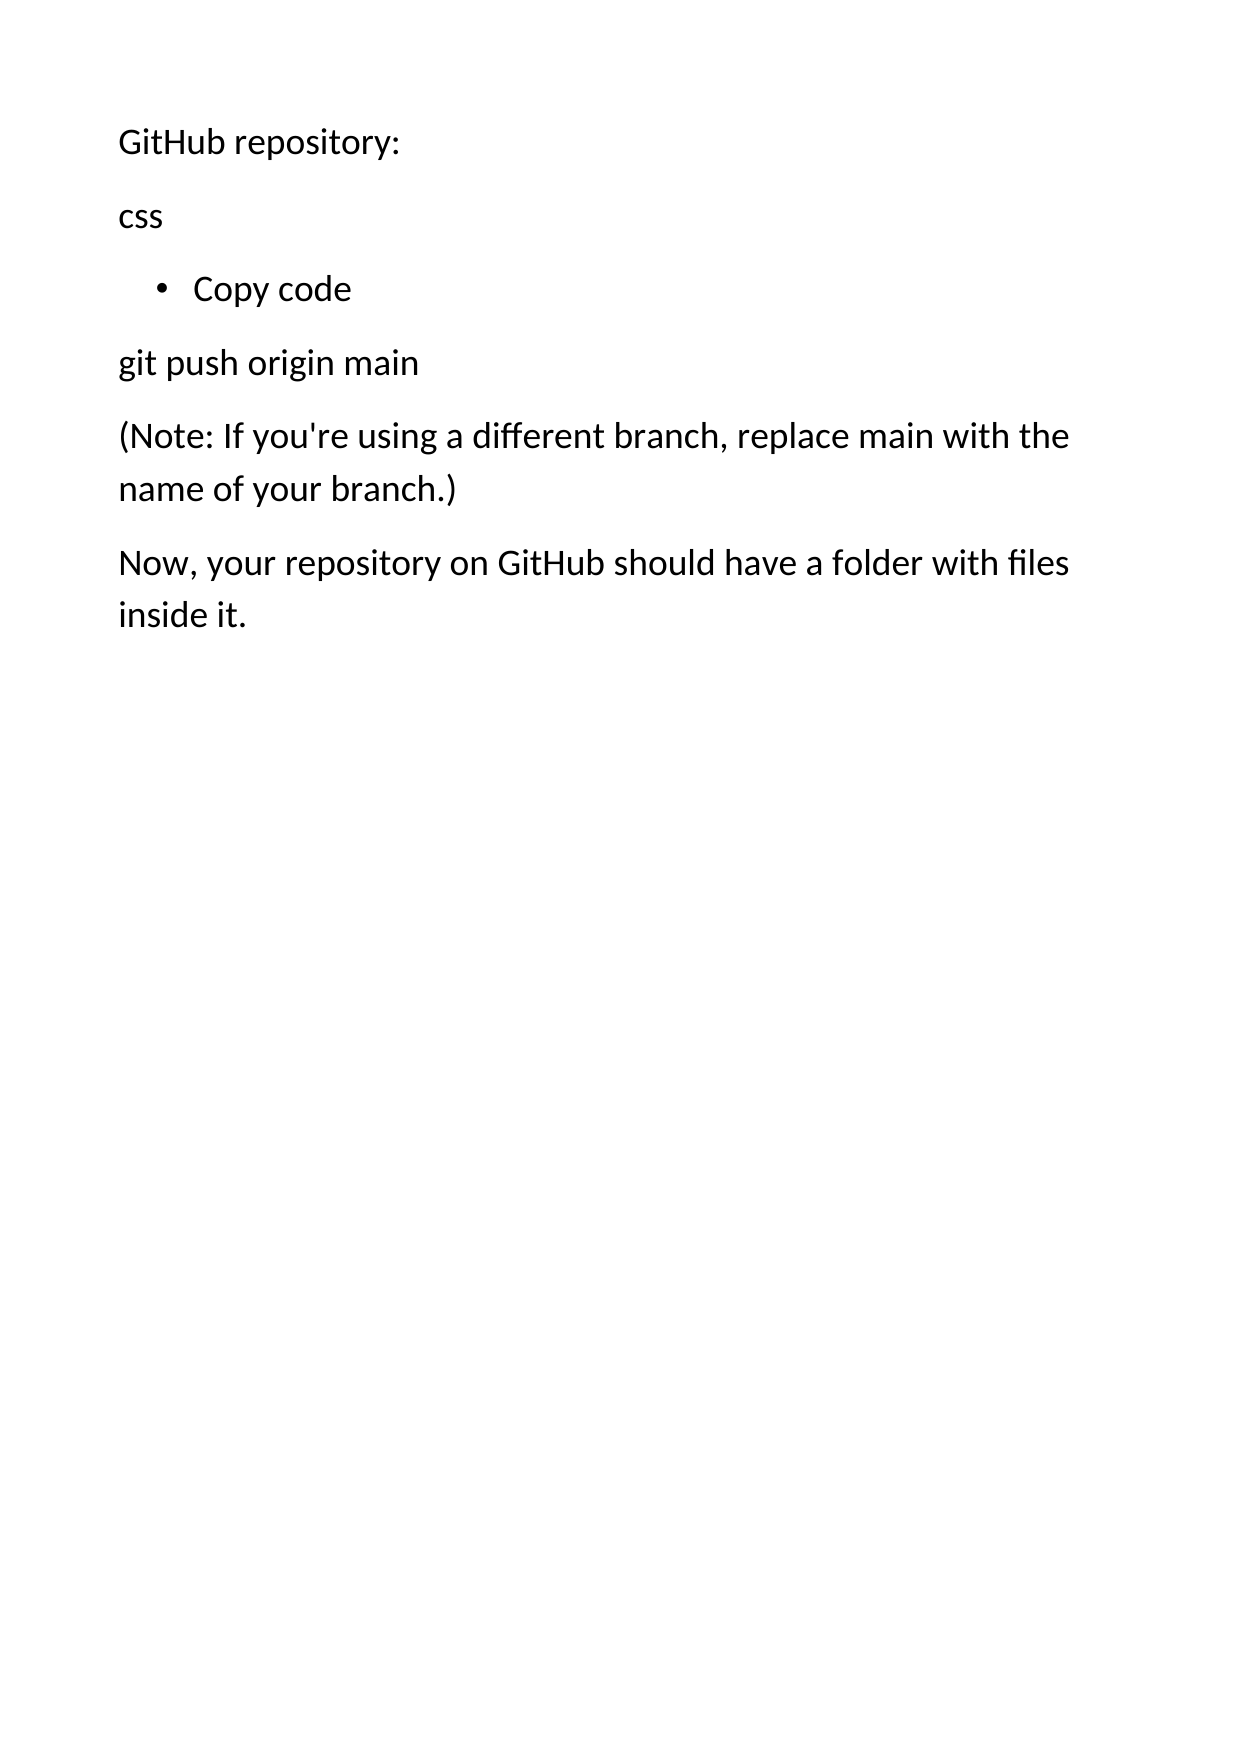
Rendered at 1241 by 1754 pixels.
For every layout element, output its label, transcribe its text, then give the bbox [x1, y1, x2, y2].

text Now, your repository on GitHub should have a folder with files inside it. [118, 538, 1122, 637]
text (Note: If you're using a different branch, replace main with the name of your branch.) [118, 412, 1122, 511]
text GitHub repository: [118, 118, 1122, 164]
text css [118, 192, 1122, 237]
list Copy code [156, 265, 1122, 311]
text git push origin main [118, 339, 1122, 384]
